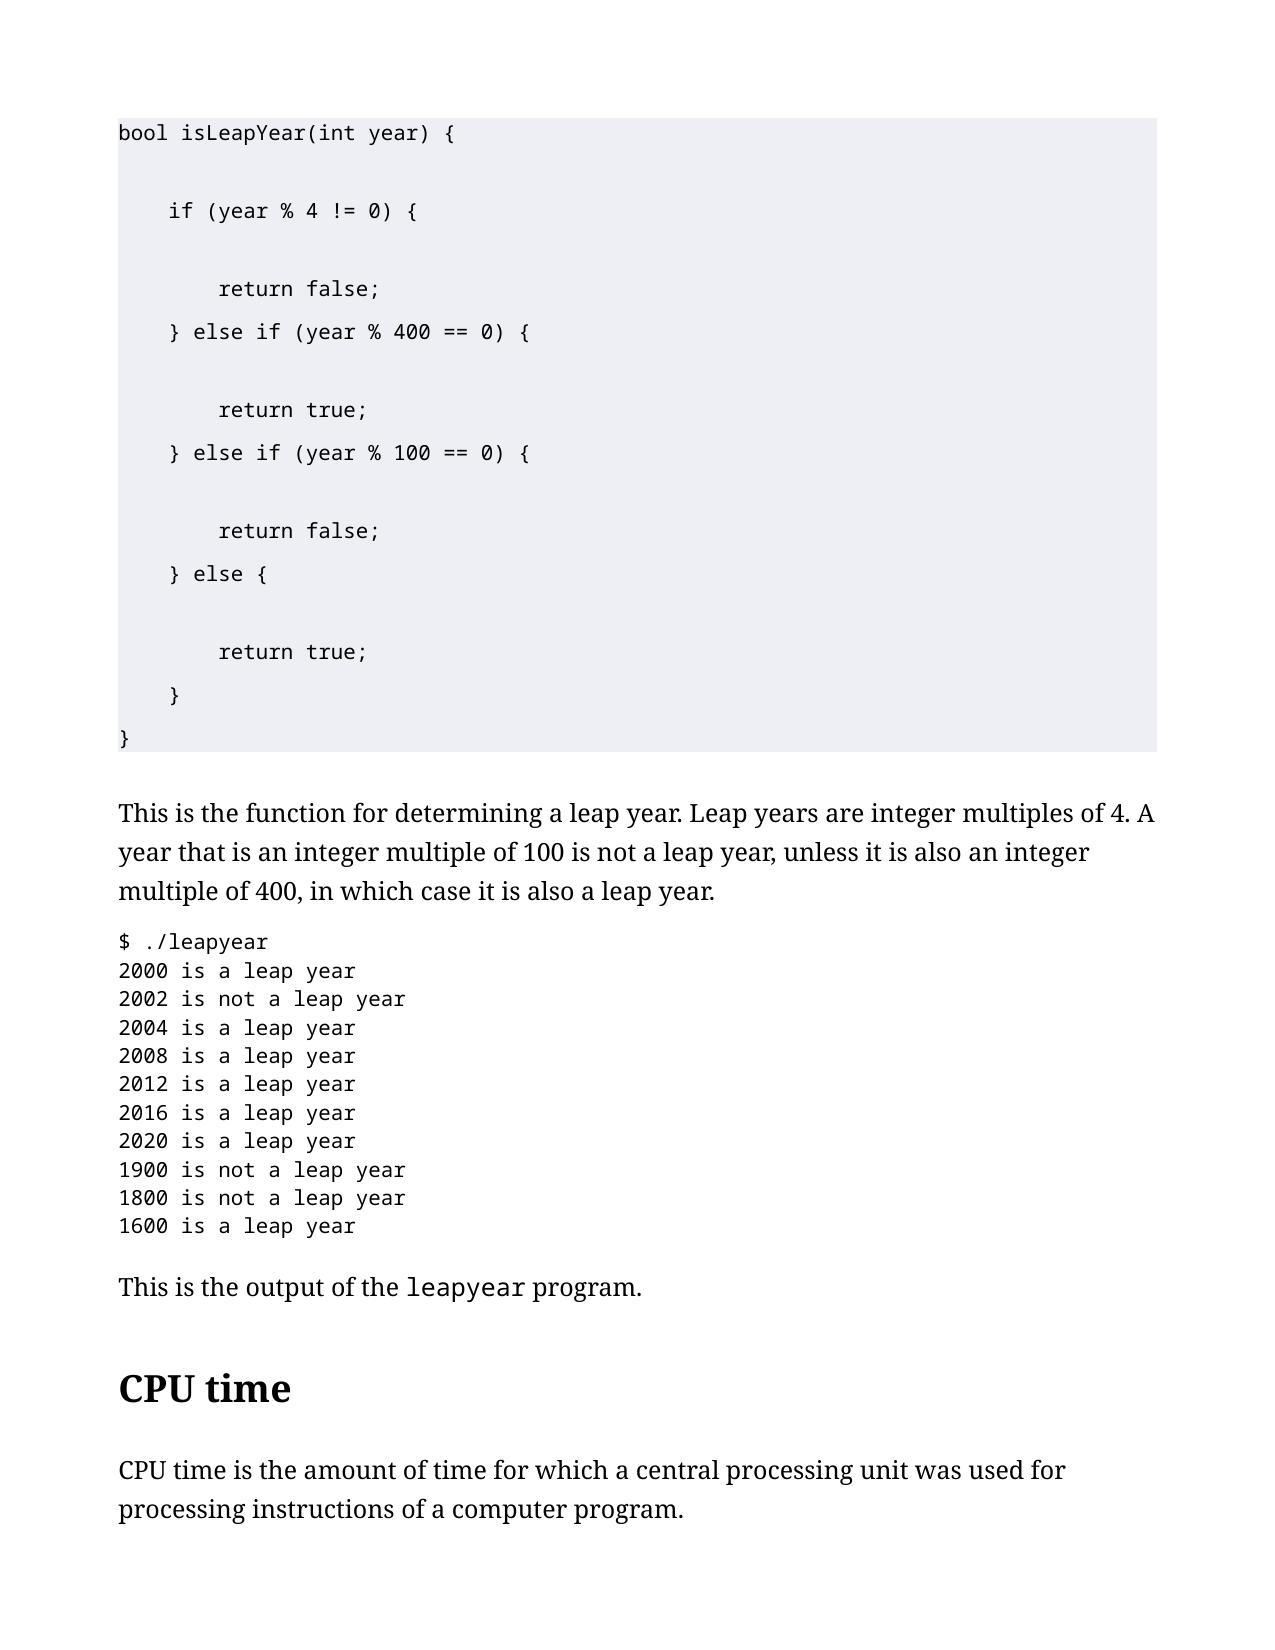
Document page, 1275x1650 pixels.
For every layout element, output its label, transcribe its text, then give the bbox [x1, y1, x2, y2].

text } [118, 723, 1157, 752]
text } [118, 680, 1157, 709]
text return true; [118, 395, 1157, 424]
text bool isLeapYear(int year) { [118, 118, 1157, 147]
text This is the function for determining a leap year. Leap years are integer multiples of 4. A year that is an integer multiple of 100 is not a leap year, unless it is also an integer multiple of 400, in which case it is also a leap year. [118, 795, 1157, 908]
text return false; [118, 274, 1157, 303]
text } else if (year % 400 == 0) { [118, 317, 1157, 346]
text $ ./leapyear [118, 927, 1157, 956]
text 1800 is not a leap year [118, 1183, 1157, 1212]
text return false; [118, 516, 1157, 545]
text 2002 is not a leap year [118, 984, 1157, 1013]
text 2016 is a leap year [118, 1098, 1157, 1126]
text 2008 is a leap year [118, 1041, 1157, 1069]
text CPU time is the amount of time for which a central processing unit was used for processing instructions of a computer program. [118, 1452, 1157, 1526]
subtitle CPU time [118, 1362, 1157, 1413]
text return true; [118, 637, 1157, 666]
text 1900 is not a leap year [118, 1155, 1157, 1183]
text 2020 is a leap year [118, 1126, 1157, 1155]
text 1600 is a leap year [118, 1212, 1157, 1240]
text 2012 is a leap year [118, 1069, 1157, 1098]
text } else { [118, 559, 1157, 588]
text 2000 is a leap year [118, 956, 1157, 984]
text if (year % 4 != 0) { [118, 196, 1157, 225]
text } else if (year % 100 == 0) { [118, 438, 1157, 467]
text 2004 is a leap year [118, 1013, 1157, 1041]
text This is the output of the leapyear program. [118, 1269, 1157, 1304]
